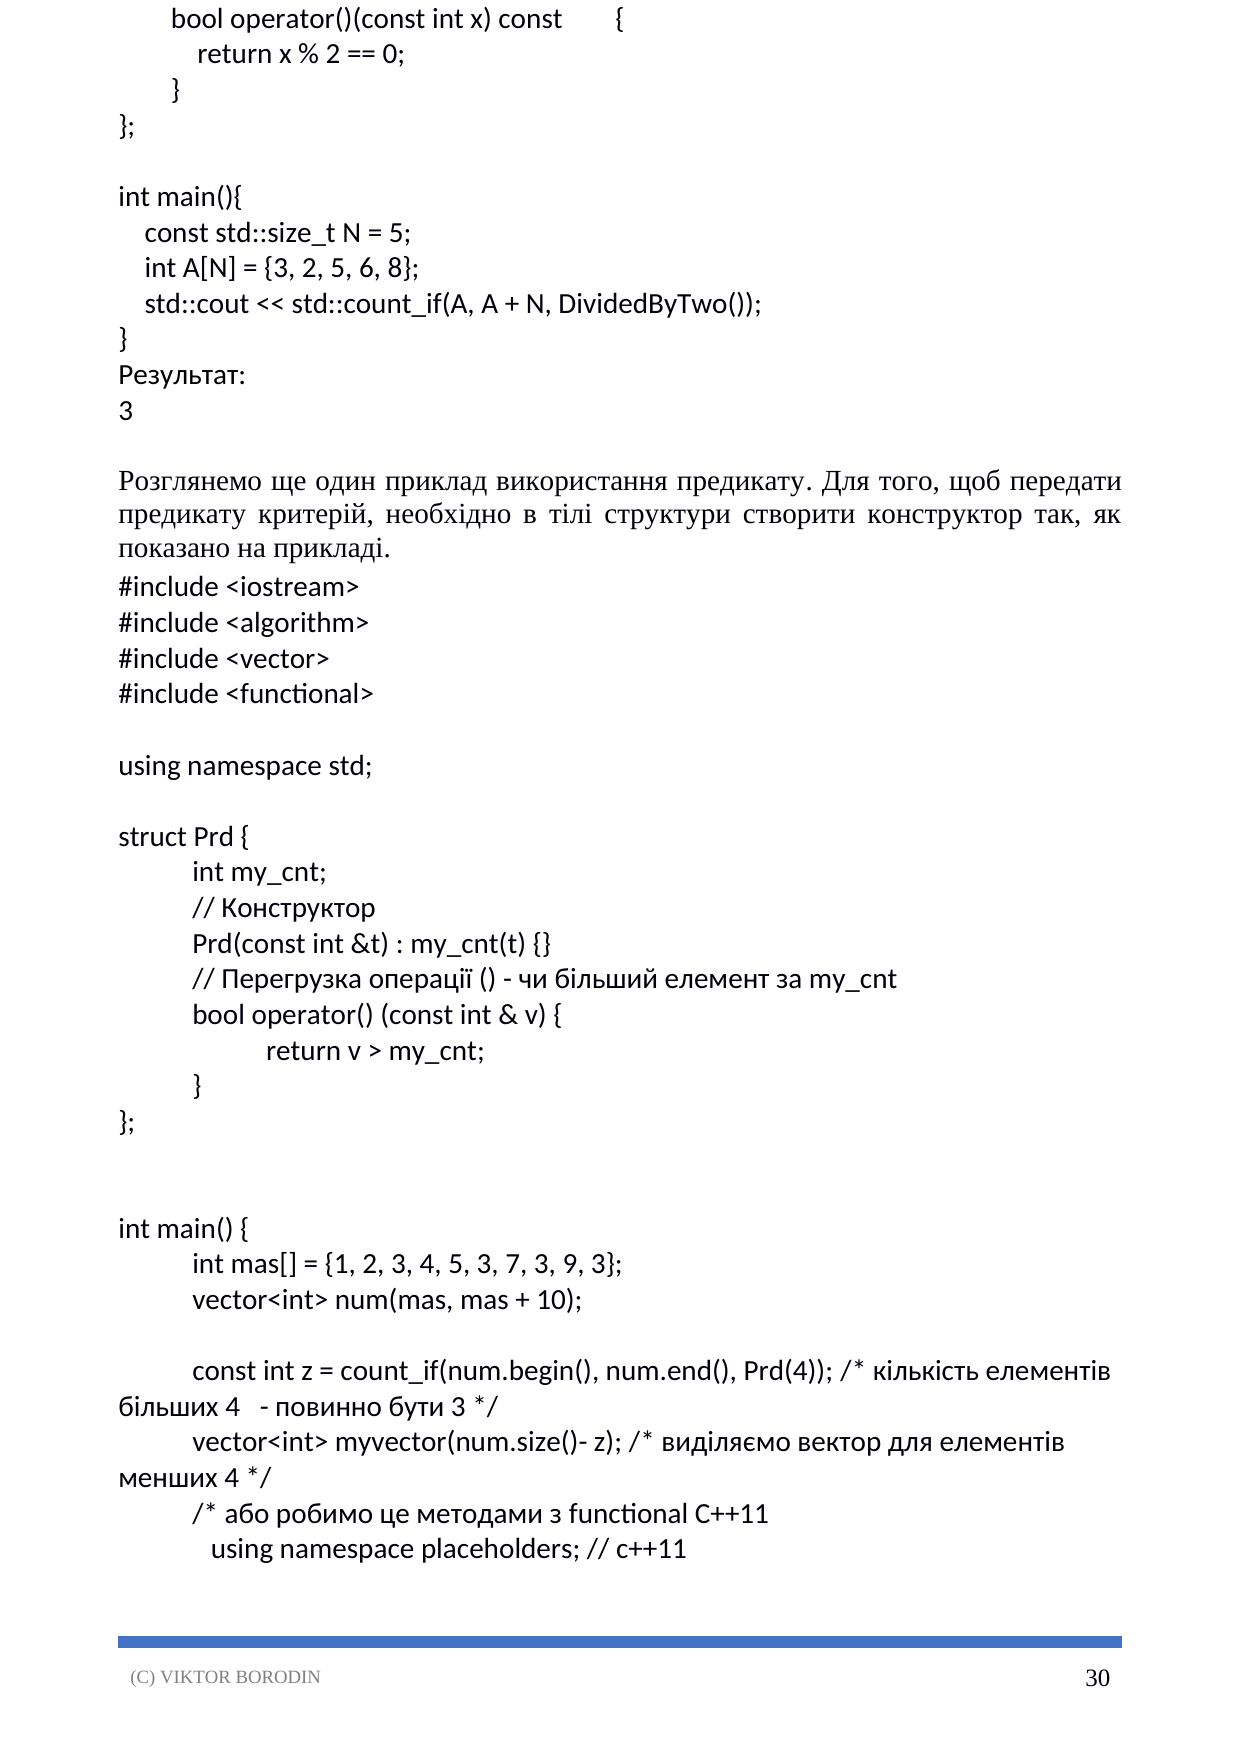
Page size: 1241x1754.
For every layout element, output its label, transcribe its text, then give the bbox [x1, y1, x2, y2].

text #include <functional> [118, 675, 1122, 711]
text return v > my_cnt; [192, 1032, 1122, 1067]
text Результат: [118, 356, 1122, 392]
text using namespace std; [118, 747, 1122, 782]
text } [118, 1067, 1122, 1103]
text #include <vector> [118, 640, 1122, 675]
text Prd(const int &t) : my_cnt(t) {} [118, 925, 1122, 960]
text int mas[] = {1, 2, 3, 4, 5, 3, 7, 3, 9, 3}; [118, 1245, 1122, 1281]
text bool operator() (const int & v) { [118, 996, 1122, 1032]
text const std::size_t N = 5; [118, 214, 1122, 249]
text // Перегрузка операції () - чи більший елемент за my_cnt [118, 960, 1122, 996]
text vector<int> myvector(num.size()- z); /* виділяємо вектор для елементів менших 4 */ [118, 1423, 1122, 1495]
text } [118, 321, 1122, 356]
text struct Prd { [118, 818, 1122, 853]
text vector<int> num(mas, mas + 10); [118, 1281, 1122, 1317]
text using namespace placeholders; // c++11 [118, 1530, 1122, 1566]
text bool operator()(const int x) const { [118, 0, 1122, 36]
text /* або робимо це методами з functional C++11 [118, 1495, 1122, 1530]
text return x % 2 == 0; [118, 36, 1122, 71]
text int main() { [118, 1210, 1122, 1245]
text }; [118, 107, 1122, 142]
text 3 [118, 392, 1122, 427]
text #include <algorithm> [118, 604, 1122, 640]
text Розглянемо ще один приклад використання предикату. Для того, щоб передати предикату критерій, необхідно в тілі структури створити конструктор так, як показано на прикладі. [118, 463, 1122, 564]
text } [118, 71, 1122, 107]
text const int z = count_if(num.begin(), num.end(), Prd(4)); /* кількість елементів більших 4 - повинно бути 3 */ [118, 1352, 1122, 1423]
text std::cout << std::count_if(A, A + N, DividedByTwo()); [118, 285, 1122, 321]
text #include <iostream> [118, 568, 1122, 604]
text int main(){ [118, 178, 1122, 214]
text }; [118, 1103, 1122, 1138]
text int A[N] = {3, 2, 5, 6, 8}; [118, 249, 1122, 285]
text // Конструктор [118, 889, 1122, 925]
text int my_cnt; [118, 853, 1122, 889]
